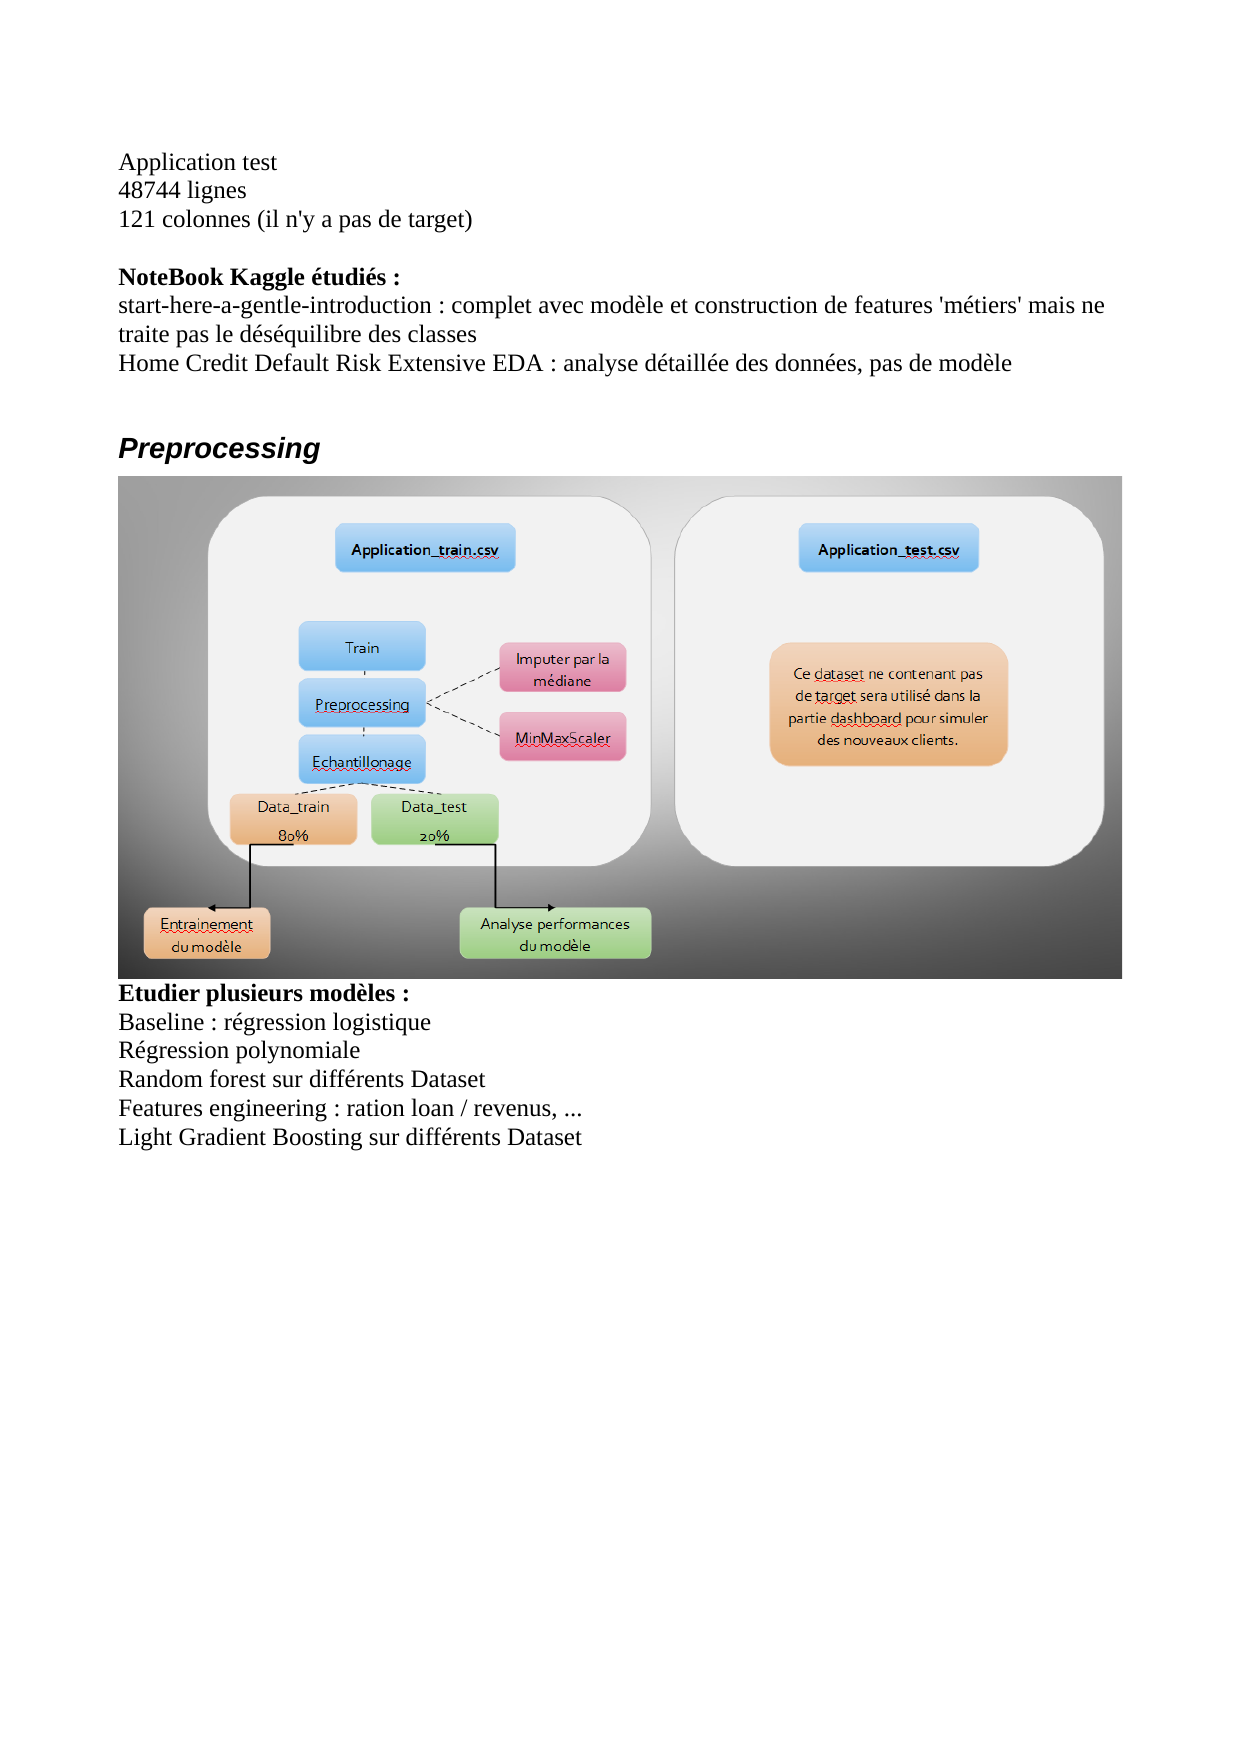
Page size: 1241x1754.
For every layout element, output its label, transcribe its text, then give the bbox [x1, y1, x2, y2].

text 121 colonnes (il n'y a pas de target) [118, 204, 1122, 233]
text start-here-a-gentle-introduction : complet avec modèle et construction de features 'métiers' mais ne traite pas le déséquilibre des classes [118, 291, 1122, 348]
text Features engineering : ration loan / revenus, ... [118, 1093, 1122, 1122]
text 48744 lignes [118, 176, 1122, 204]
text Régression polynomiale [118, 1036, 1122, 1064]
text Application test [118, 147, 1122, 176]
picture [118, 476, 1123, 979]
text Random forest sur différents Dataset [118, 1064, 1122, 1093]
subtitle Preprocessing [118, 431, 1122, 464]
text Home Credit Default Risk Extensive EDA : analyse détaillée des données, pas de modèle [118, 348, 1122, 377]
text Light Gradient Boosting sur différents Dataset [118, 1122, 1122, 1151]
text Etudier plusieurs modèles : [118, 979, 1122, 1007]
text Baseline : régression logistique [118, 1007, 1122, 1036]
text NoteBook Kaggle étudiés : [118, 262, 1122, 291]
